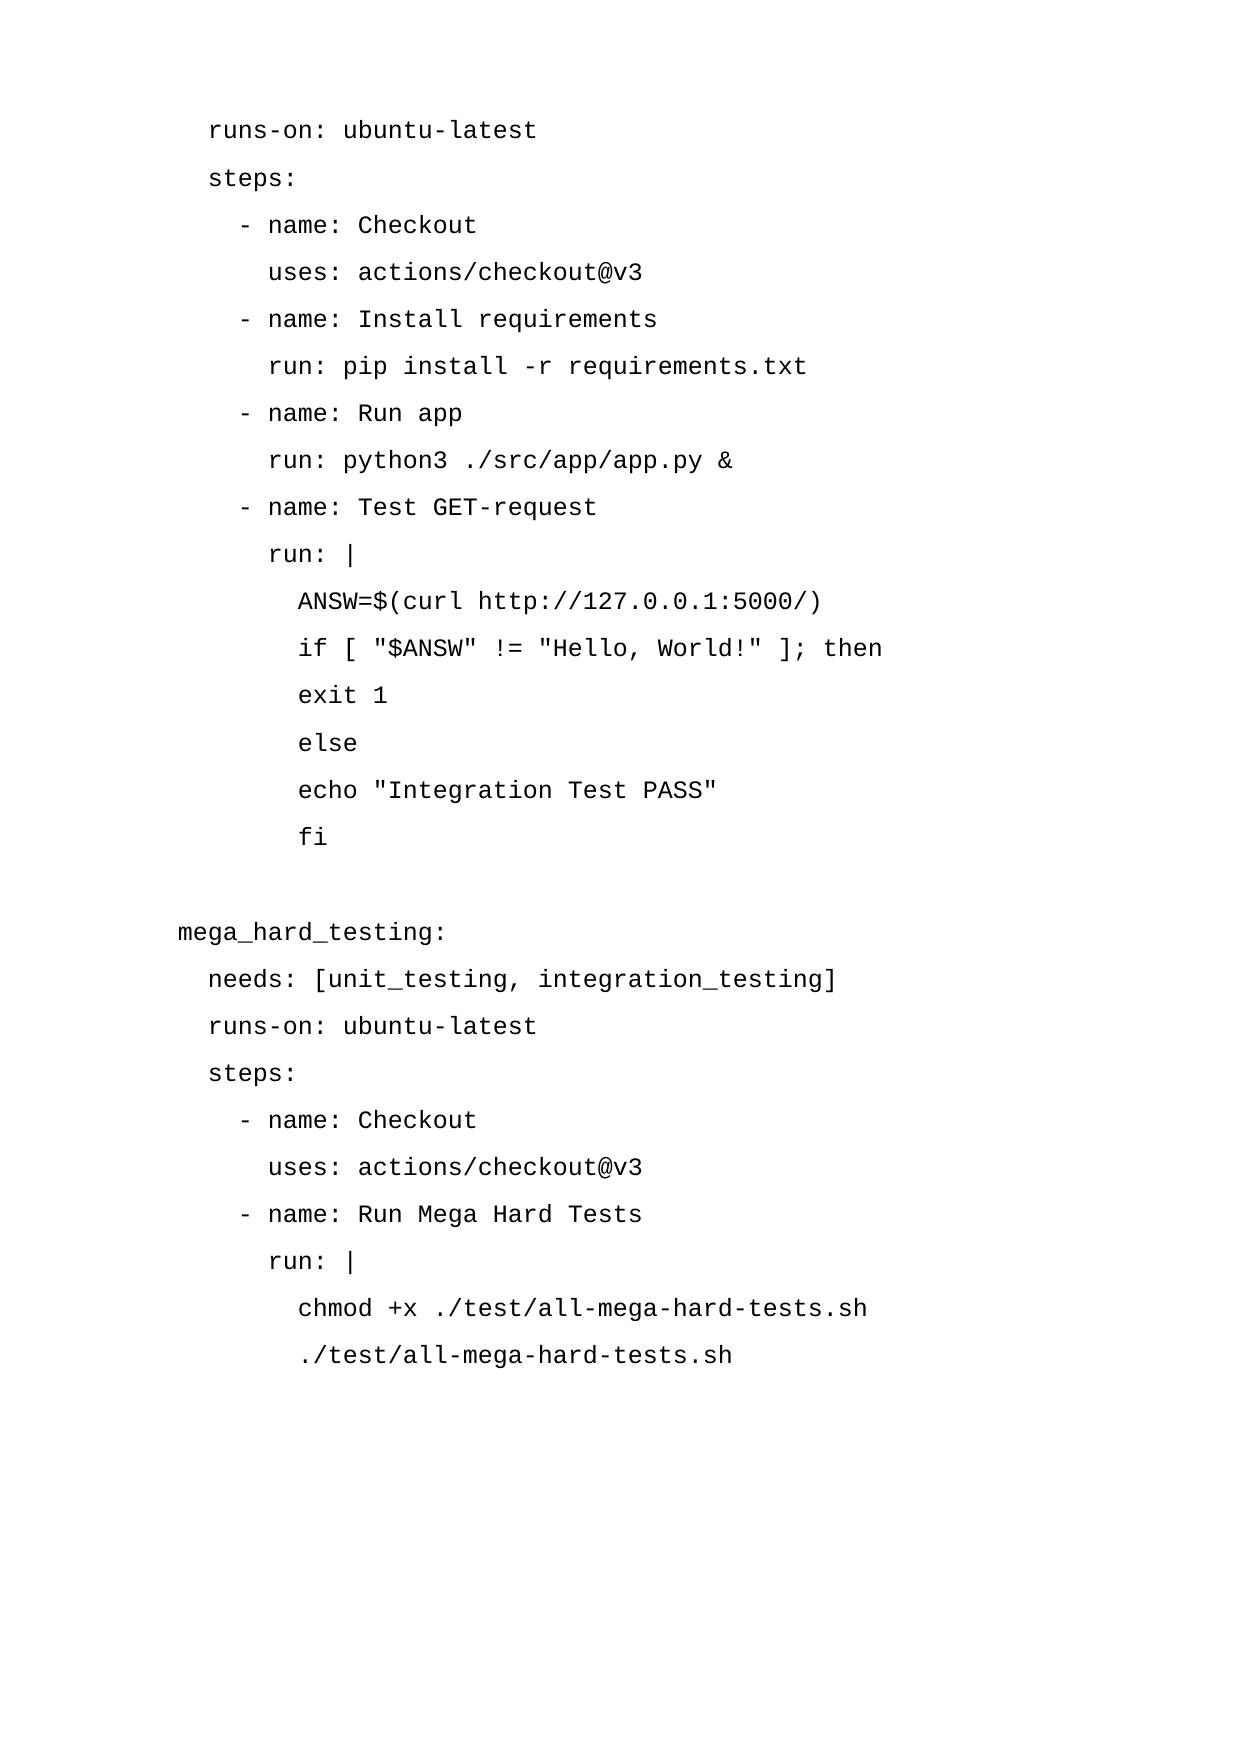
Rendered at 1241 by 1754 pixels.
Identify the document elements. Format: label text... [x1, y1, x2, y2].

text steps: [148, 1060, 1152, 1089]
text fi [148, 824, 1152, 853]
text runs-on: ubuntu-latest [148, 118, 1152, 146]
text steps: [148, 165, 1152, 193]
text - name: Checkout [148, 212, 1152, 241]
text - name: Run app [148, 401, 1152, 429]
text ANSW=$(curl http://127.0.0.1:5000/) [148, 589, 1152, 617]
text ./test/all-mega-hard-tests.sh [148, 1343, 1152, 1371]
text chmod +x ./test/all-mega-hard-tests.sh [148, 1296, 1152, 1324]
text if [ "$ANSW" != "Hello, World!" ]; then [148, 636, 1152, 664]
text exit 1 [148, 683, 1152, 711]
text - name: Run Mega Hard Tests [148, 1202, 1152, 1230]
text needs: [unit_testing, integration_testing] [148, 966, 1152, 994]
text run: | [148, 542, 1152, 570]
text - name: Install requirements [148, 306, 1152, 335]
text uses: actions/checkout@v3 [148, 259, 1152, 288]
text runs-on: ubuntu-latest [148, 1013, 1152, 1042]
text run: pip install -r requirements.txt [148, 353, 1152, 382]
text echo "Integration Test PASS" [148, 777, 1152, 806]
text - name: Checkout [148, 1107, 1152, 1136]
text else [148, 730, 1152, 758]
text run: python3 ./src/app/app.py & [148, 448, 1152, 476]
text run: | [148, 1249, 1152, 1277]
text mega_hard_testing: [148, 919, 1152, 947]
text - name: Test GET-request [148, 495, 1152, 523]
text uses: actions/checkout@v3 [148, 1154, 1152, 1183]
